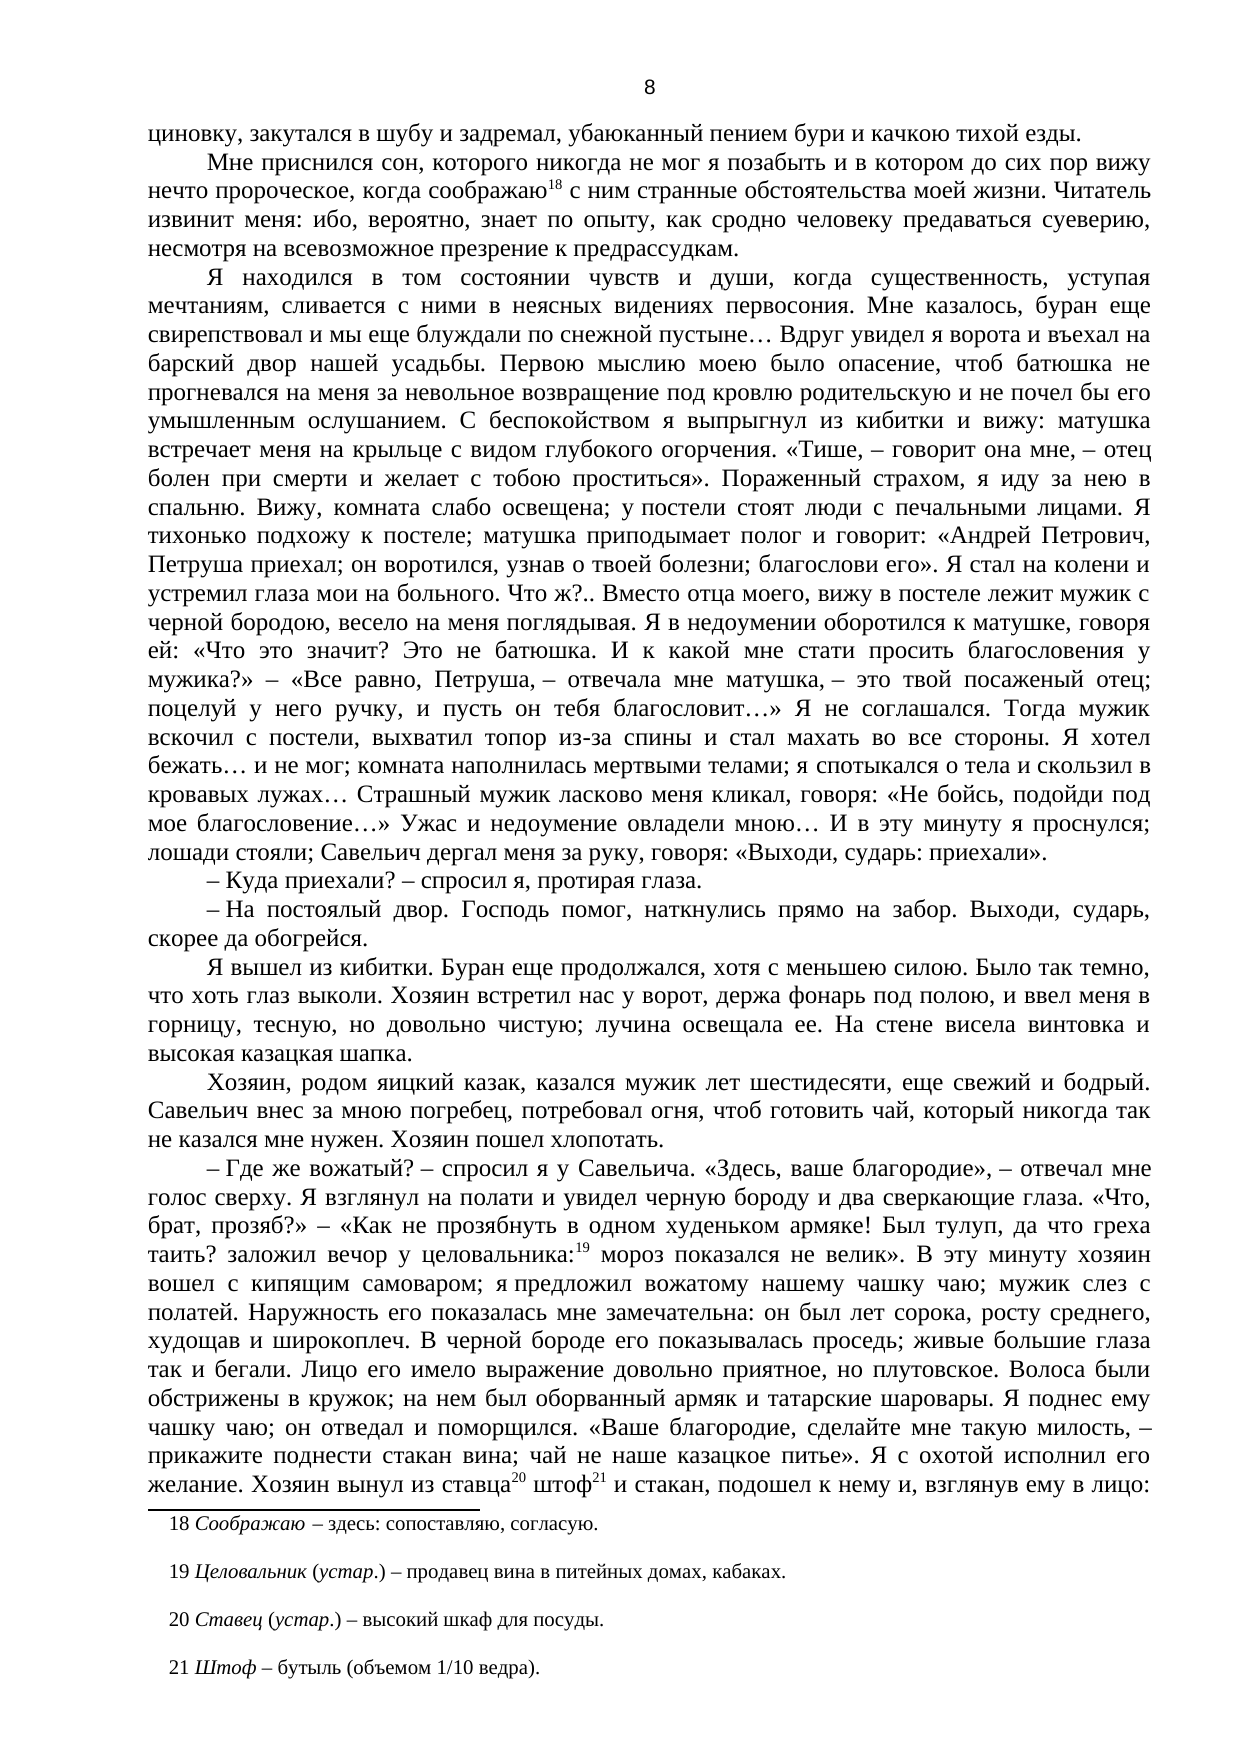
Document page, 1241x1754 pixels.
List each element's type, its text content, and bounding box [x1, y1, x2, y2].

text Хозяин, родом яицкий казак, казался мужик лет шестидесяти, еще свежий и бодрый. Савельич внес за мною погребец, потребовал огня, чтоб готовить чай, который никогда так не казался мне нужен. Хозяин пошел хлопотать. [148, 1067, 1152, 1153]
text Я находился в том состоянии чувств и души, когда существенность, уступая мечтаниям, сливается с ними в неясных видениях первосония. Мне казалось, буран еще свирепствовал и мы еще блуждали по снежной пустыне… Вдруг увидел я ворота и въехал на барский двор нашей усадьбы. Первою мыслию моею было опасение, чтоб батюшка не прогневался на меня за невольное возвращение под кровлю родительскую и не почел бы его умышленным ослушанием. С беспокойством я выпрыгнул из кибитки и вижу: матушка встречает меня на крыльце с видом глубокого огорчения. «Тише, – говорит она мне, – отец болен при смерти и желает с тобою проститься». Пораженный страхом, я иду за нею в спальню. Вижу, комната слабо освещена; у постели стоят люди с печальными лицами. Я тихонько подхожу к постеле; матушка приподымает полог и говорит: «Андрей Петрович, Петруша приехал; он воротился, узнав о твоей болезни; благослови его». Я стал на колени и устремил глаза мои на больного. Что ж?.. Вместо отца моего, вижу в постеле лежит мужик с черной бородою, весело на меня поглядывая. Я в недоумении оборотился к матушке, говоря ей: «Что это значит? Это не батюшка. И к какой мне стати просить благословения у мужика?» – «Все равно, Петруша, – отвечала мне матушка, – это твой посаженый отец; поцелуй у него ручку, и пусть он тебя благословит…» Я не соглашался. Тогда мужик вскочил с постели, выхватил топор из‑за спины и стал махать во все стороны. Я хотел бежать… и не мог; комната наполнилась мертвыми телами; я спотыкался о тела и скользил в кровавых лужах… Страшный мужик ласково меня кликал, говоря: «Не бойсь, подойди под мое благословение…» Ужас и недоумение овладели мною… И в эту минуту я проснулся; лошади стояли; Савельич дергал меня за руку, говоря: «Выходи, сударь: приехали». [148, 262, 1152, 866]
text Мне приснился сон, которого никогда не мог я позабыть и в котором до сих пор вижу нечто пророческое, когда соображаю с ним странные обстоятельства моей жизни. Читатель извинит меня: ибо, вероятно, знает по опыту, как сродно человеку предаваться суеверию, несмотря на всевозможное презрение к предрассудкам. [148, 147, 1152, 262]
text Я вышел из кибитки. Буран еще продолжался, хотя с меньшею силою. Было так темно, что хоть глаз выколи. Хозяин встретил нас у ворот, держа фонарь под полою, и ввел меня в горницу, тесную, но довольно чистую; лучина освещала ее. На стене висела винтовка и высокая казацкая шапка. [148, 952, 1152, 1067]
text – Куда приехали? – спросил я, протирая глаза. [148, 866, 1152, 894]
text Ставец (устар.) – высокий шкаф для посуды. [148, 1607, 1152, 1631]
text Штоф – бутыль (объемом 1/10 ведра). [148, 1655, 1152, 1679]
text циновку, закутался в шубу и задремал, убаюканный пением бури и качкою тихой езды. [148, 118, 1152, 147]
text Целовальник (устар.) – продавец вина в питейных домах, кабаках. [148, 1559, 1152, 1583]
text – Где же вожатый? – спросил я у Савельича. «Здесь, ваше благородие», – отвечал мне голос сверху. Я взглянул на полати и увидел черную бороду и два сверкающие глаза. «Что, брат, прозяб?» – «Как не прозябнуть в одном худеньком армяке! Был тулуп, да что греха таить? заложил вечор у целовальника: мороз показался не велик». В эту минуту хозяин вошел с кипящим самоваром; я предложил вожатому нашему чашку чаю; мужик слез с полатей. Наружность его показалась мне замечательна: он был лет сорока, росту среднего, худощав и широкоплеч. В черной бороде его показывалась проседь; живые большие глаза так и бегали. Лицо его имело выражение довольно приятное, но плутовское. Волоса были обстрижены в кружок; на нем был оборванный армяк и татарские шаровары. Я поднес ему чашку чаю; он отведал и поморщился. «Ваше благородие, сделайте мне такую милость, – прикажите поднести стакан вина; чай не наше казацкое питье». Я с охотой исполнил его желание. Хозяин вынул из ставца штоф и стакан, подошел к нему и, взглянув ему в лицо: [148, 1153, 1152, 1498]
text Соображаю – здесь: сопоставляю, согласую. [148, 1511, 1152, 1534]
text – На постоялый двор. Господь помог, наткнулись прямо на забор. Выходи, сударь, скорее да обогрейся. [148, 894, 1152, 952]
